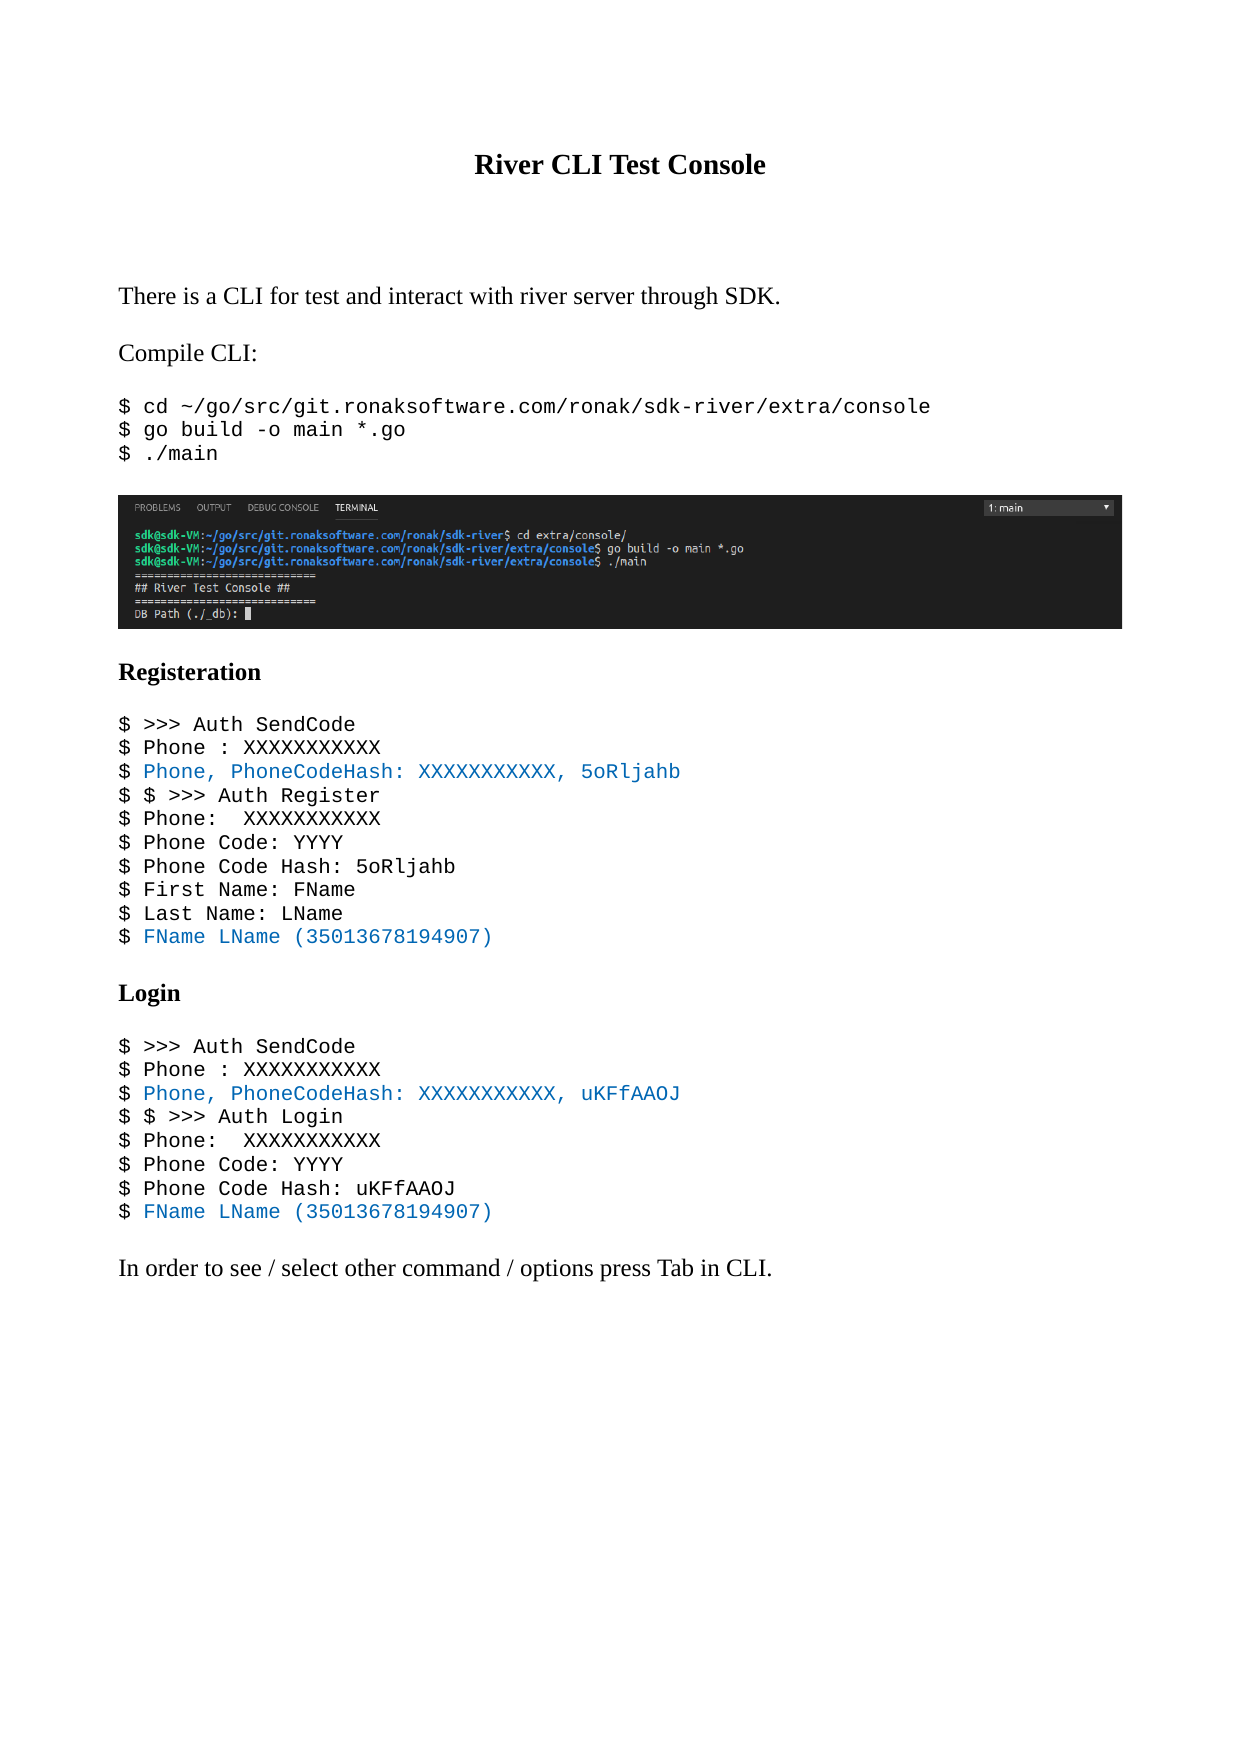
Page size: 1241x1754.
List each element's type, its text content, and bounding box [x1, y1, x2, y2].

text Compile CLI: [118, 338, 1122, 367]
text $ Last Name: LName [118, 903, 1122, 927]
text River CLI Test Console [118, 147, 1122, 180]
text There is a CLI for test and interact with river server through SDK. [118, 281, 1122, 310]
text $ FName LName (35013678194907) [118, 927, 1122, 950]
text $ Phone Code Hash: uKFfAAOJ [118, 1177, 1122, 1201]
text $ FName LName (35013678194907) [118, 1201, 1122, 1225]
text $ Phone Code: YYYY [118, 832, 1122, 856]
text Registeration [118, 657, 1122, 685]
text Login [118, 978, 1122, 1007]
text $ go build -o main *.go [118, 419, 1122, 443]
text $ Phone, PhoneCodeHash: XXXXXXXXXXX, uKFfAAOJ [118, 1083, 1122, 1107]
text $ Phone, PhoneCodeHash: XXXXXXXXXXX, 5oRljahb [118, 761, 1122, 785]
text $ Phone : XXXXXXXXXXX [118, 1059, 1122, 1083]
text In order to see / select other command / options press Tab in CLI. [118, 1253, 1122, 1282]
text $ Phone : XXXXXXXXXXX [118, 737, 1122, 761]
picture [118, 495, 1123, 629]
text $ First Name: FName [118, 879, 1122, 903]
text $ >>> Auth SendCode [118, 714, 1122, 737]
text $ $ >>> Auth Register [118, 785, 1122, 808]
text $ Phone Code: YYYY [118, 1154, 1122, 1177]
text $ $ >>> Auth Login [118, 1107, 1122, 1130]
text $ >>> Auth SendCode [118, 1036, 1122, 1059]
text $ cd ~/go/src/git.ronaksoftware.com/ronak/sdk-river/extra/console [118, 396, 1122, 419]
text $ ./main [118, 443, 1122, 467]
text $ Phone: XXXXXXXXXXX [118, 808, 1122, 832]
text $ Phone: XXXXXXXXXXX [118, 1130, 1122, 1154]
text $ Phone Code Hash: 5oRljahb [118, 856, 1122, 879]
